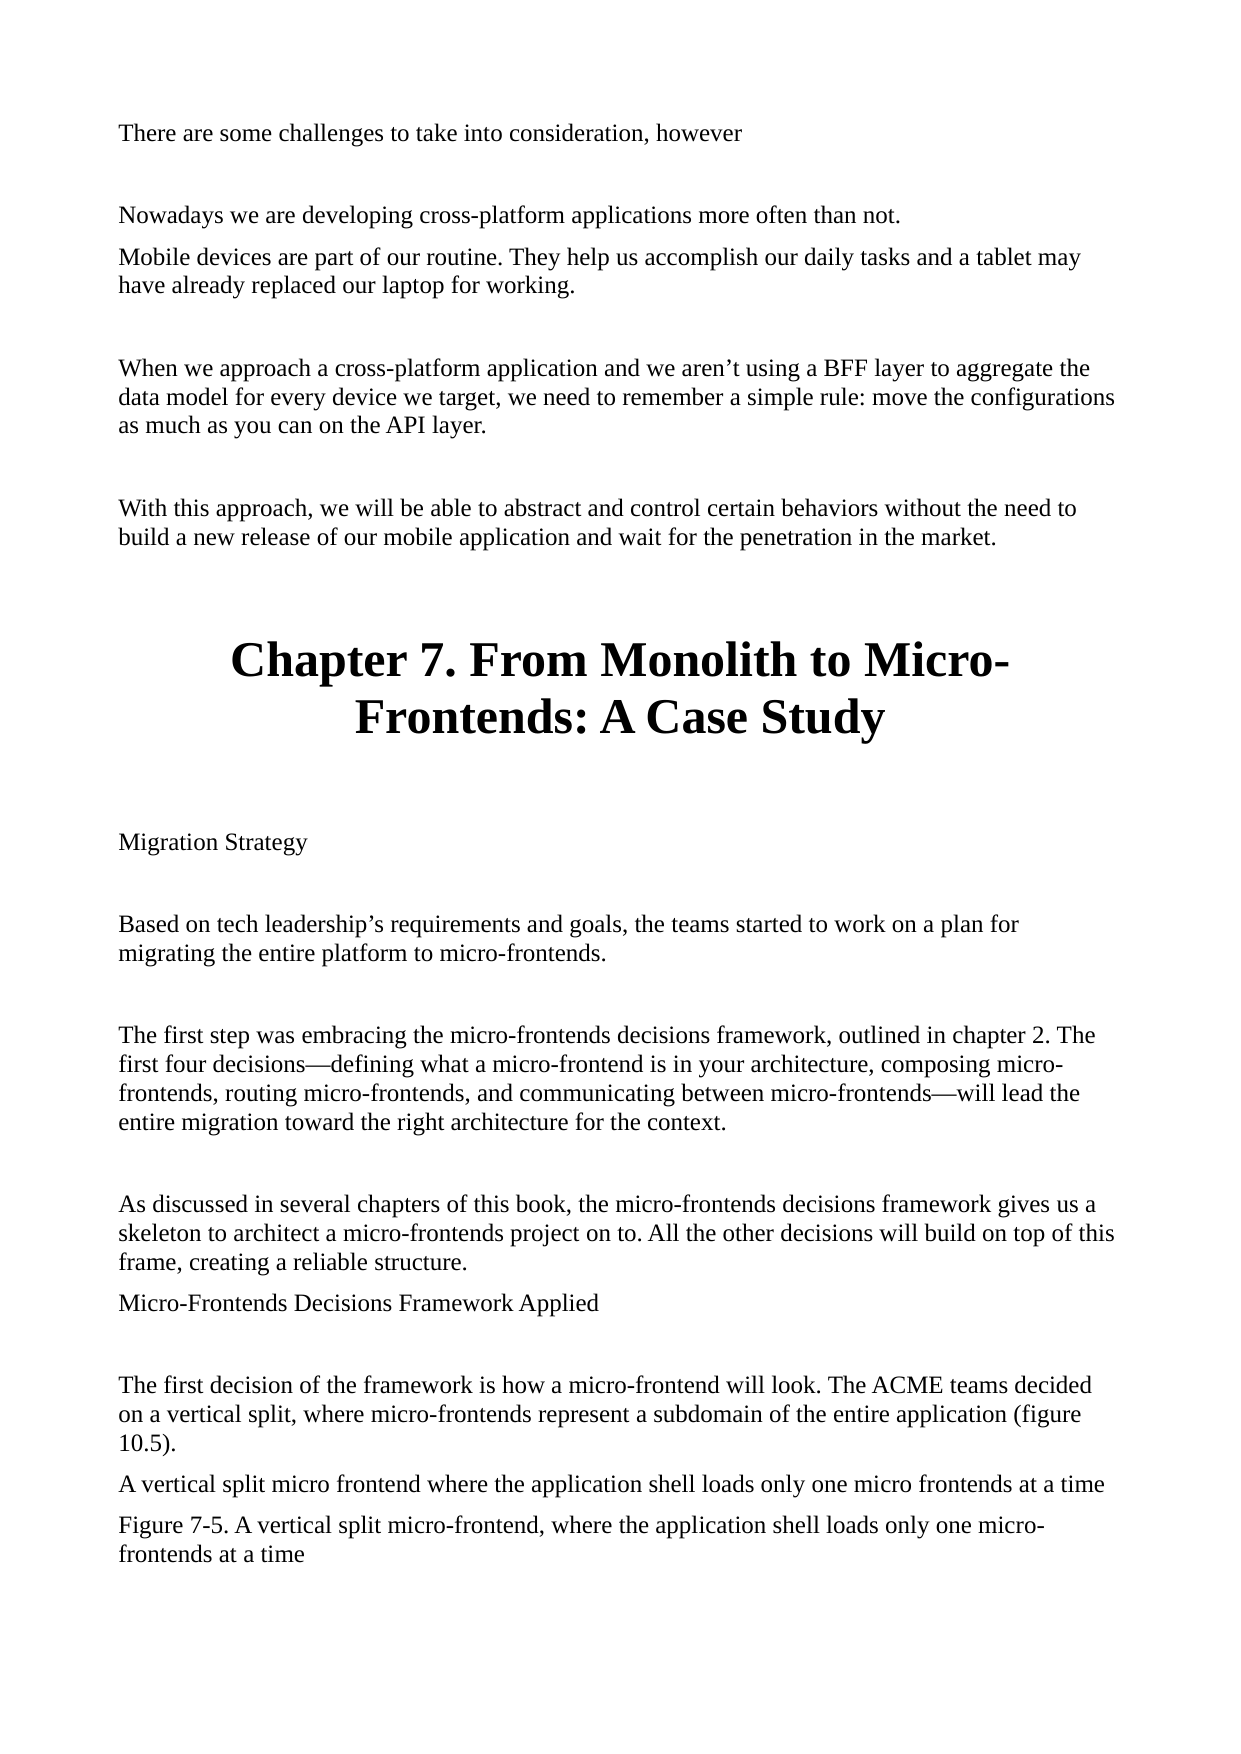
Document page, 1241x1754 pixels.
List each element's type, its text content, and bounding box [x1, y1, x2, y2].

text Migration Strategy [118, 827, 1122, 856]
text A vertical split micro frontend where the application shell loads only one micro frontends at a time [118, 1469, 1122, 1498]
text With this approach, we will be able to abstract and control certain behaviors without the need to build a new release of our mobile application and wait for the penetration in the market. [118, 493, 1122, 551]
text Based on tech leadership’s requirements and goals, the teams started to work on a plan for migrating the entire platform to micro-frontends. [118, 909, 1122, 967]
text The first decision of the framework is how a micro-frontend will look. The ACME teams decided on a vertical split, where micro-frontends represent a subdomain of the entire application (figure 10.5). [118, 1371, 1122, 1457]
text The first step was embracing the micro-frontends decisions framework, outlined in chapter 2. The first four decisions—defining what a micro-frontend is in your architecture, composing micro-frontends, routing micro-frontends, and communicating between micro-frontends—will lead the entire migration toward the right architecture for the context. [118, 1021, 1122, 1136]
text There are some challenges to take into consideration, however [118, 118, 1122, 147]
text Nowadays we are developing cross-platform applications more often than not. [118, 201, 1122, 229]
text Figure 7-5. A vertical split micro-frontend, where the application shell loads only one micro-frontends at a time [118, 1511, 1122, 1568]
text When we approach a cross-platform application and we aren’t using a BFF layer to aggregate the data model for every device we target, we need to remember a simple rule: move the configurations as much as you can on the API layer. [118, 353, 1122, 439]
subtitle Chapter 7. From Monolith to Micro-Frontends: A Case Study [118, 629, 1122, 744]
text Mobile devices are part of our routine. They help us accomplish our daily tasks and a tablet may have already replaced our laptop for working. [118, 242, 1122, 299]
text As discussed in several chapters of this book, the micro-frontends decisions framework gives us a skeleton to architect a micro-frontends project on to. All the other decisions will build on top of this frame, creating a reliable structure. [118, 1189, 1122, 1276]
text Micro-Frontends Decisions Framework Applied [118, 1288, 1122, 1317]
